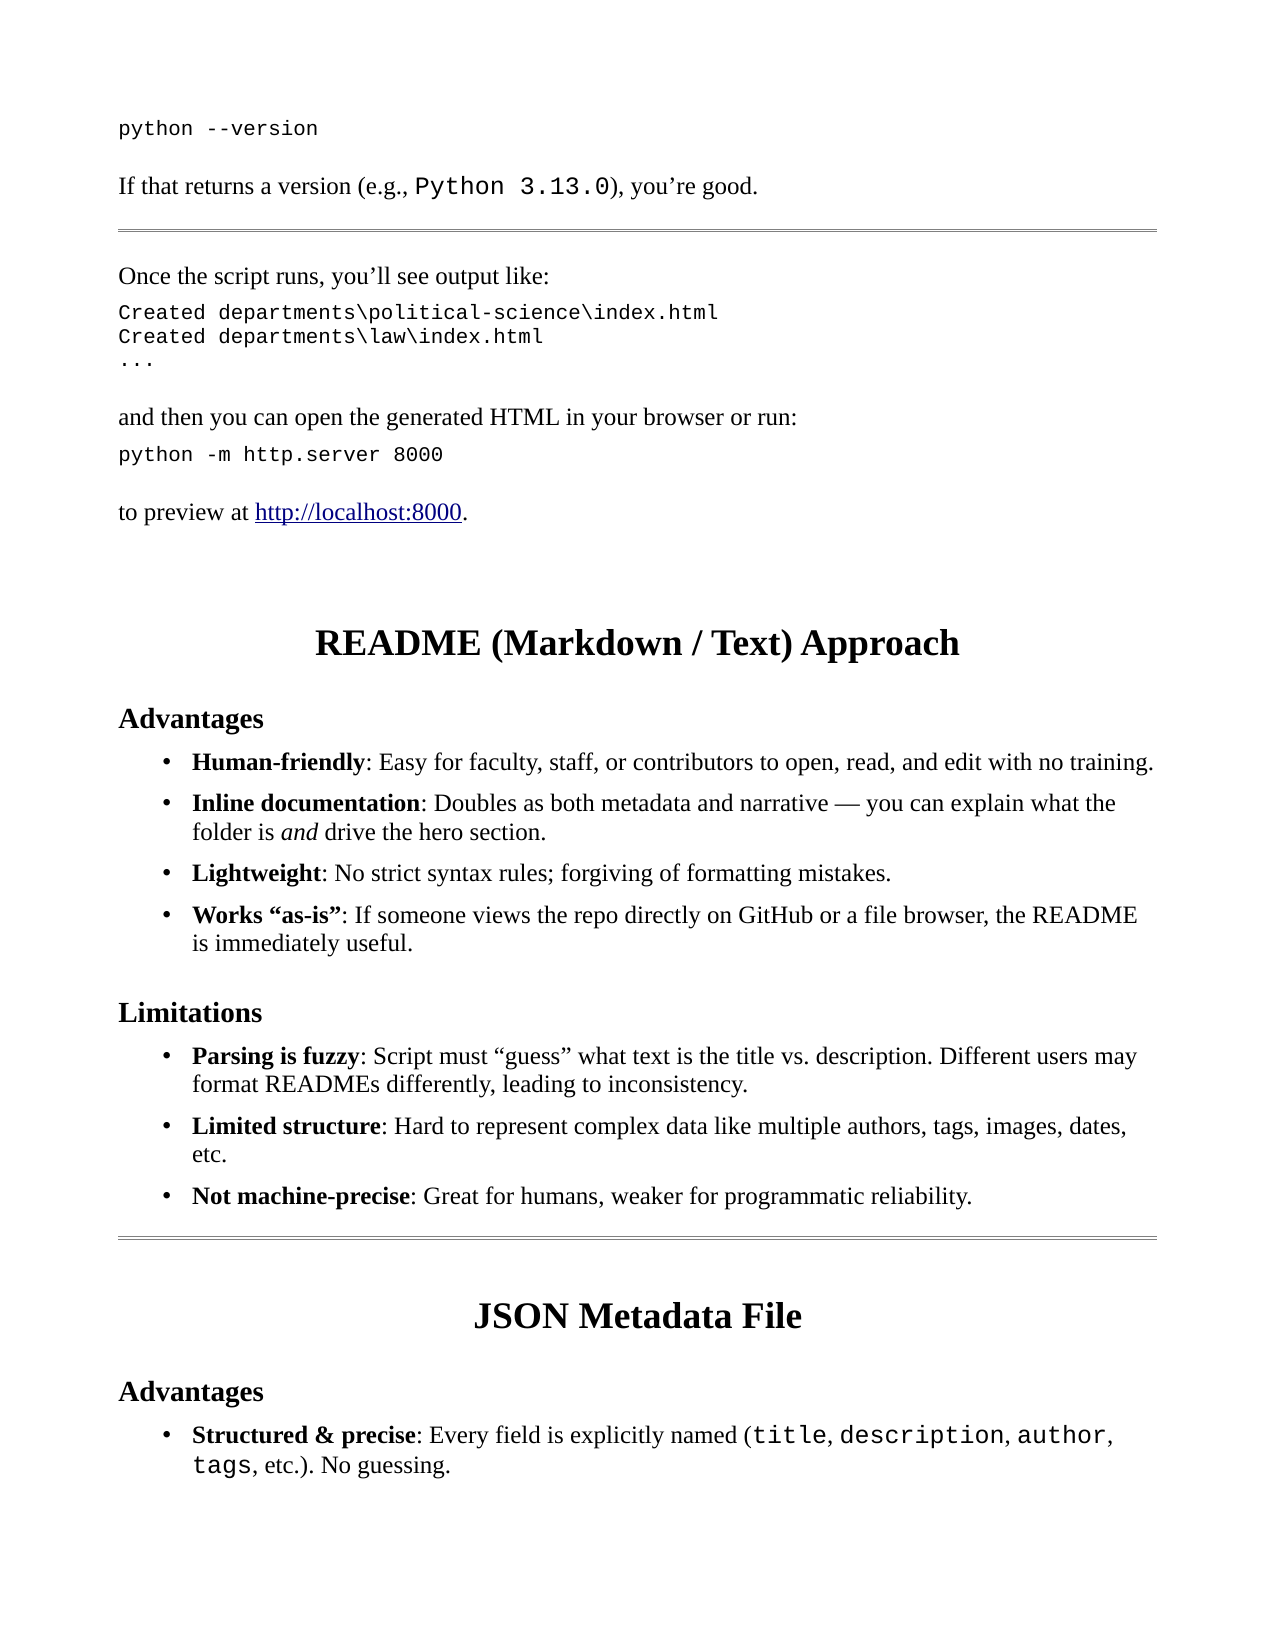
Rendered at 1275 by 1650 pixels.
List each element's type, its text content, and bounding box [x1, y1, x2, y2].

list Parsing is fuzzy: Script must “guess” what text is the title vs. description. Different users may format READMEs differently, leading to inconsistency. [162, 1041, 1157, 1098]
list Lightweight: No strict syntax rules; forgiving of formatting mistakes. [162, 858, 1157, 887]
list Inline documentation: Doubles as both metadata and narrative — you can explain what the folder is and drive the hero section. [162, 788, 1157, 846]
text ... [118, 349, 1157, 373]
list Works “as-is”: If someone views the repo directly on GitHub or a file browser, the README is immediately useful. [162, 900, 1157, 957]
list Structured & precise: Every field is explicitly named (title, description, author, tags, etc.). No guessing. [162, 1420, 1157, 1481]
text Once the script runs, you’ll see output like: [118, 261, 1157, 289]
subtitle JSON Metadata File [118, 1293, 1157, 1336]
subtitle README (Markdown / Text) Approach [118, 621, 1157, 664]
subtitle Limitations [118, 995, 1157, 1028]
list Not machine-precise: Great for humans, weaker for programmatic reliability. [162, 1181, 1157, 1209]
text and then you can open the generated HTML in your browser or run: [118, 402, 1157, 431]
text If that returns a version (e.g., Python 3.13.0), you’re good. [118, 171, 1157, 202]
text Created departments\law\index.html [118, 326, 1157, 349]
text python -m http.server 8000 [118, 444, 1157, 467]
text to preview at http://localhost:8000. [118, 497, 1157, 526]
subtitle Advantages [118, 1374, 1157, 1407]
list Human-friendly: Easy for faculty, staff, or contributors to open, read, and edit with no training. [162, 747, 1157, 776]
text Created departments\political-science\index.html [118, 302, 1157, 326]
subtitle Advantages [118, 701, 1157, 735]
text python --version [118, 118, 1157, 142]
list Limited structure: Hard to represent complex data like multiple authors, tags, images, dates, etc. [162, 1111, 1157, 1168]
